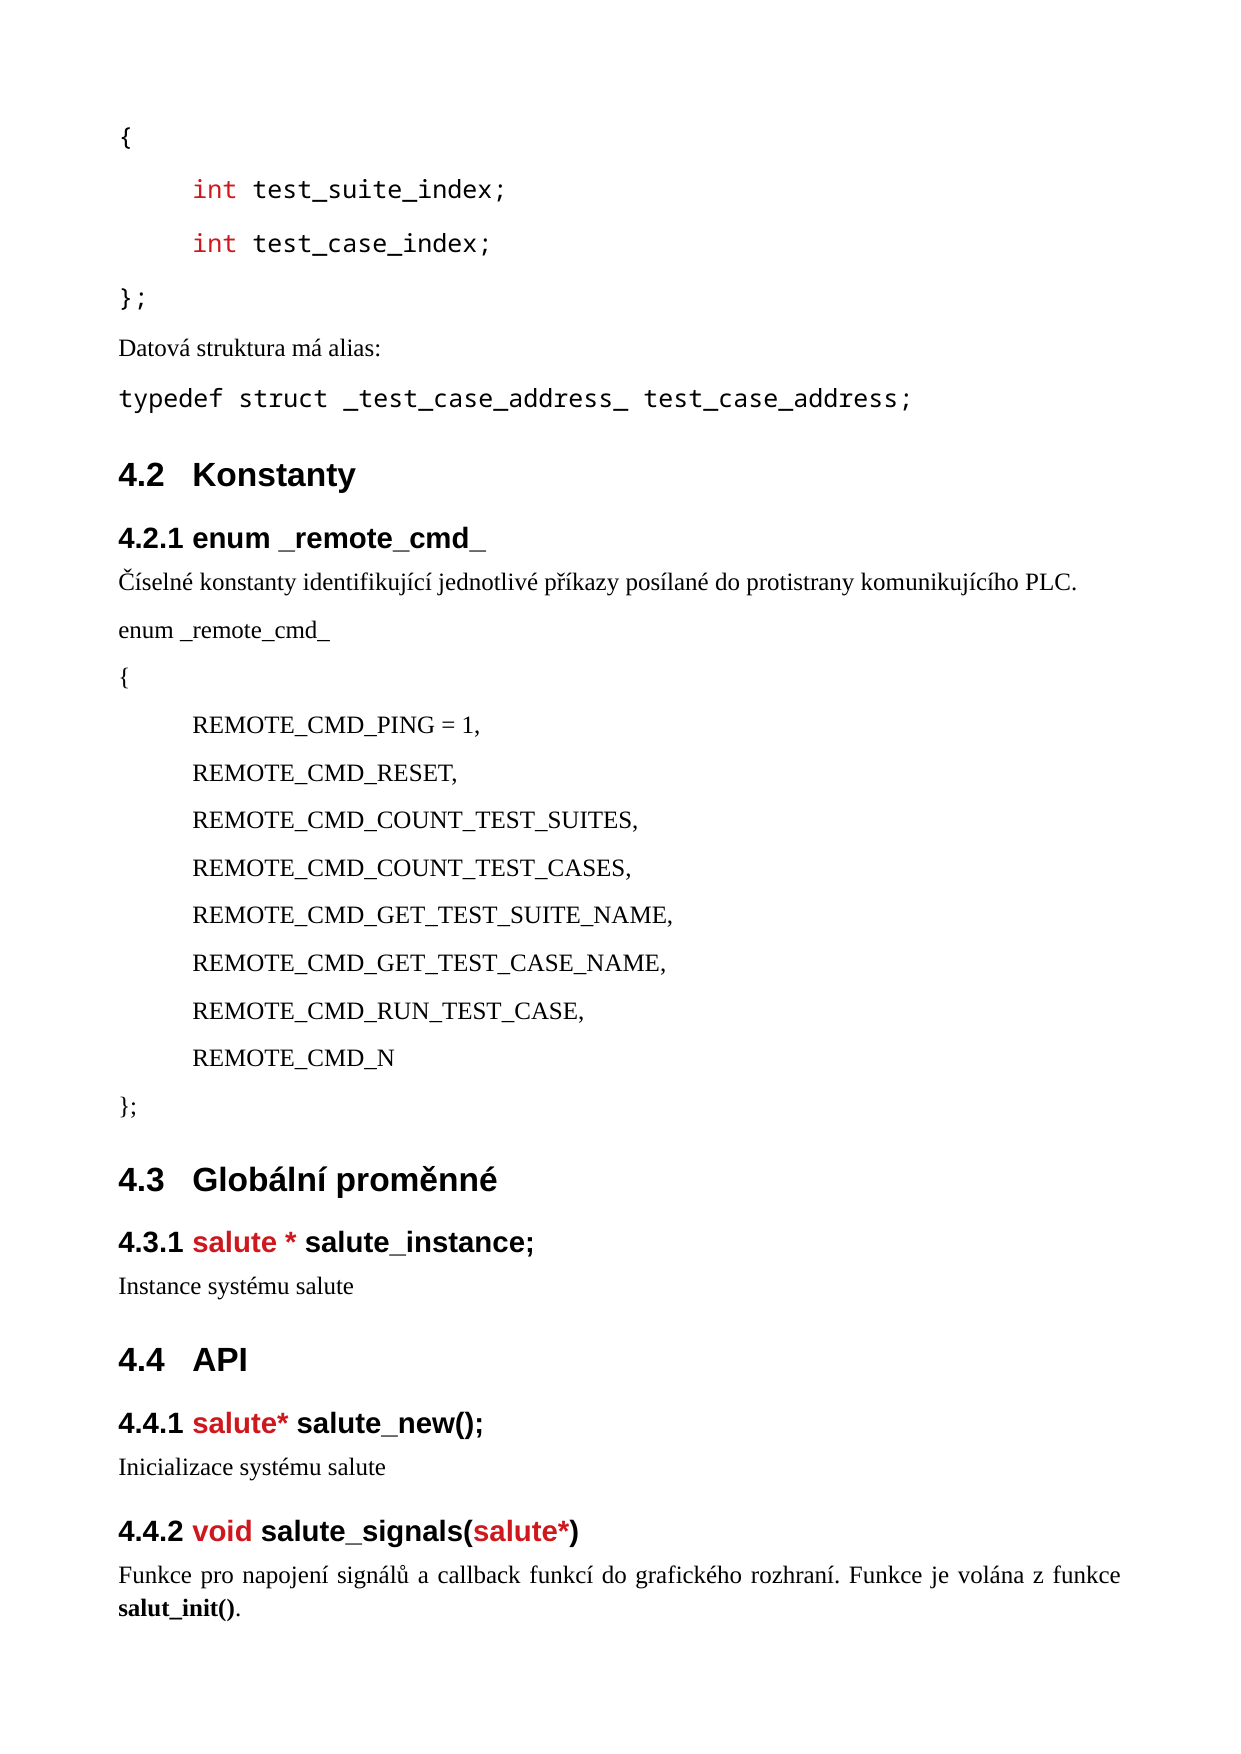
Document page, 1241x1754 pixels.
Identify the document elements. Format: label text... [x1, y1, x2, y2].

text REMOTE_CMD_PING = 1, [118, 710, 1122, 739]
text REMOTE_CMD_GET_TEST_CASE_NAME, [118, 948, 1122, 977]
text REMOTE_CMD_GET_TEST_SUITE_NAME, [118, 901, 1122, 929]
text typedef struct _test_case_address_ test_case_address; [118, 381, 1122, 415]
subtitle salute* salute_new(); [118, 1406, 1122, 1439]
subtitle enum _remote_cmd_ [118, 521, 1122, 555]
text Instance systému salute [118, 1271, 1122, 1300]
text { [118, 662, 1122, 691]
text }; [118, 279, 1122, 313]
subtitle Globální proměnné [118, 1159, 1122, 1198]
text REMOTE_CMD_COUNT_TEST_CASES, [118, 853, 1122, 882]
text Funkce pro napojení signálů a callback funkcí do grafického rozhraní. Funkce je volána z funkce salut_init(). [118, 1560, 1122, 1622]
text int test_case_index; [118, 226, 1122, 260]
text REMOTE_CMD_RESET, [118, 758, 1122, 786]
subtitle API [118, 1340, 1122, 1378]
text REMOTE_CMD_N [118, 1043, 1122, 1072]
text { [118, 118, 1122, 152]
subtitle salute * salute_instance; [118, 1225, 1122, 1259]
subtitle void salute_signals(salute*) [118, 1514, 1122, 1548]
text int test_suite_index; [118, 172, 1122, 206]
text enum _remote_cmd_ [118, 615, 1122, 644]
text REMOTE_CMD_COUNT_TEST_SUITES, [118, 805, 1122, 834]
text REMOTE_CMD_RUN_TEST_CASE, [118, 996, 1122, 1024]
text Inicializace systému salute [118, 1452, 1122, 1481]
text Číselné konstanty identifikující jednotlivé příkazy posílané do protistrany komunikujícího PLC. [118, 567, 1122, 596]
subtitle Konstanty [118, 455, 1122, 494]
text Datová struktura má alias: [118, 333, 1122, 362]
text }; [118, 1091, 1122, 1120]
